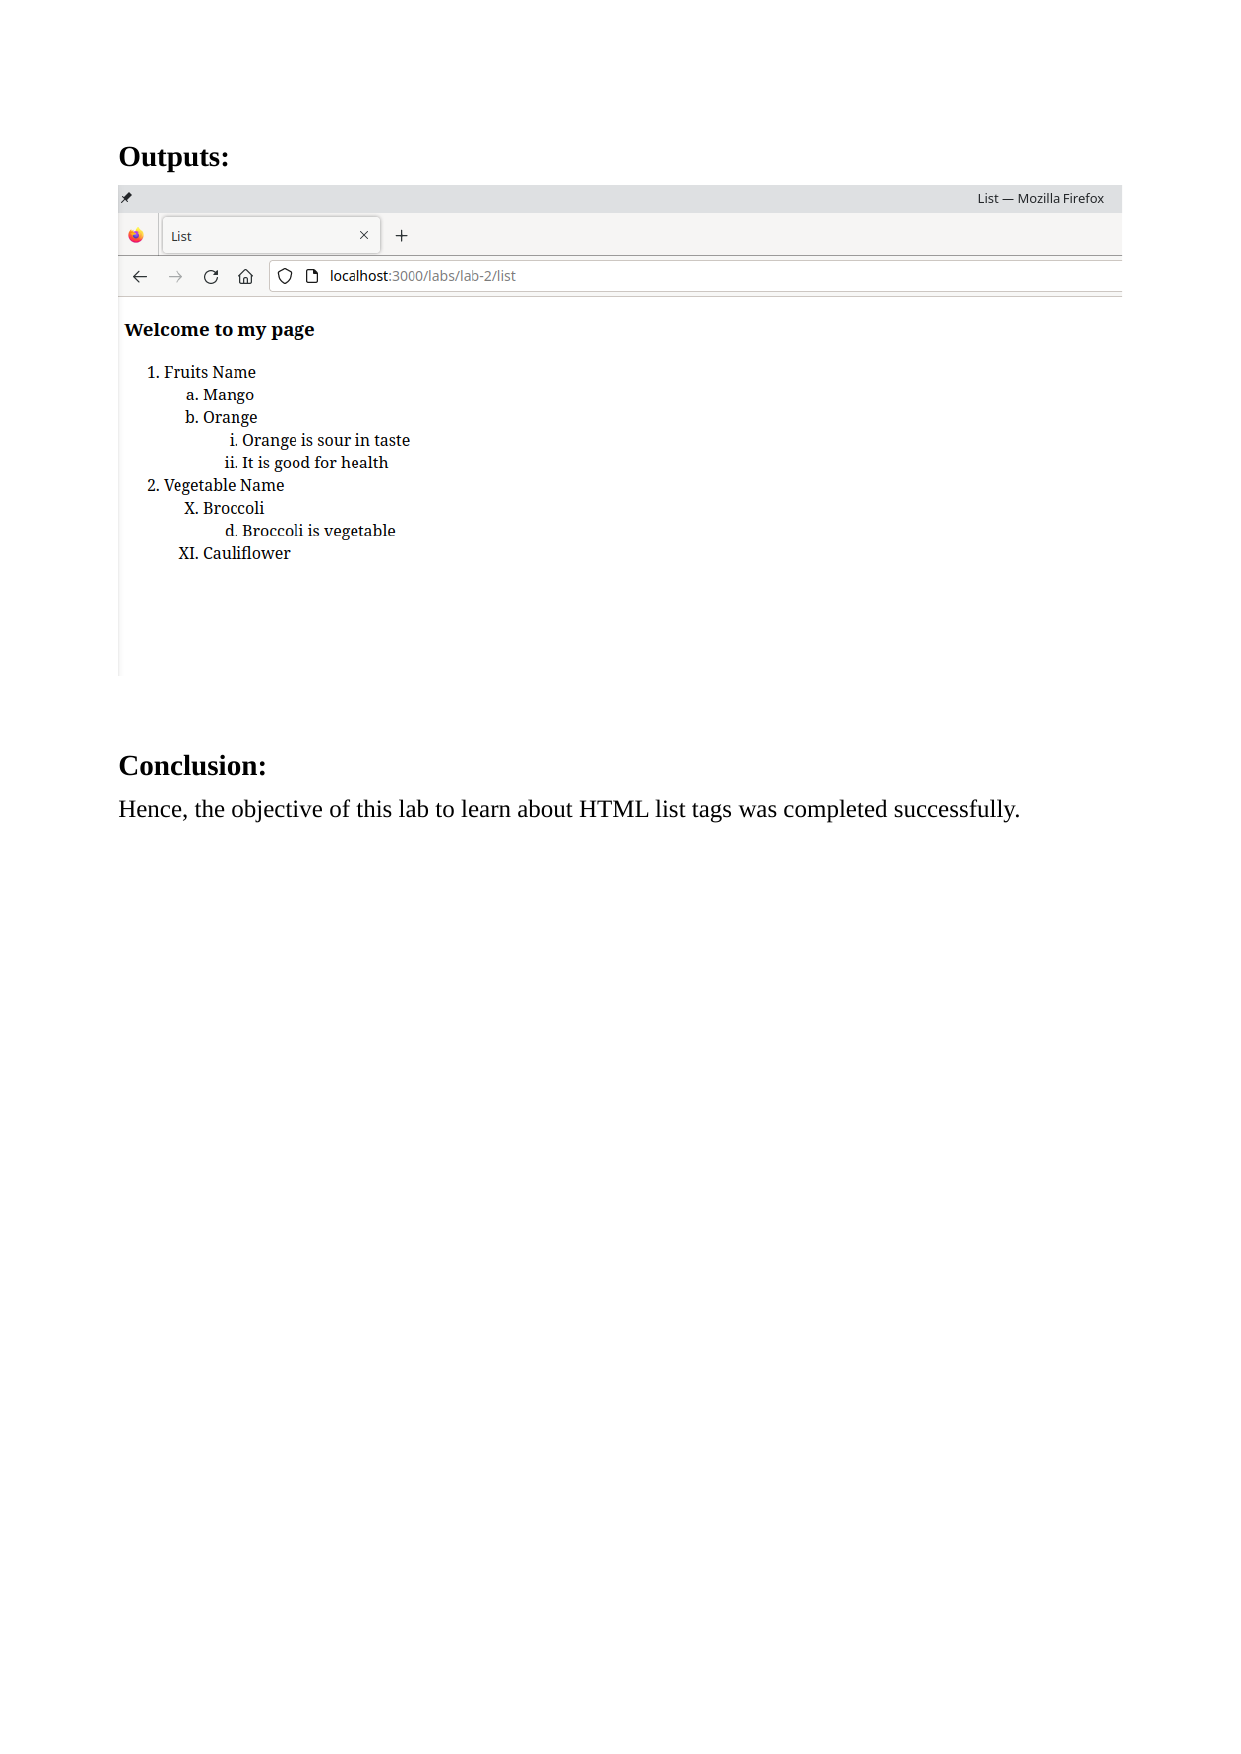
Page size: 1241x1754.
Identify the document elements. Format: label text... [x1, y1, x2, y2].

picture [118, 185, 1123, 676]
subtitle Outputs: [118, 139, 1122, 172]
subtitle Conclusion: [118, 748, 1122, 781]
text Hence, the objective of this lab to learn about HTML list tags was completed successfully. [118, 794, 1122, 823]
